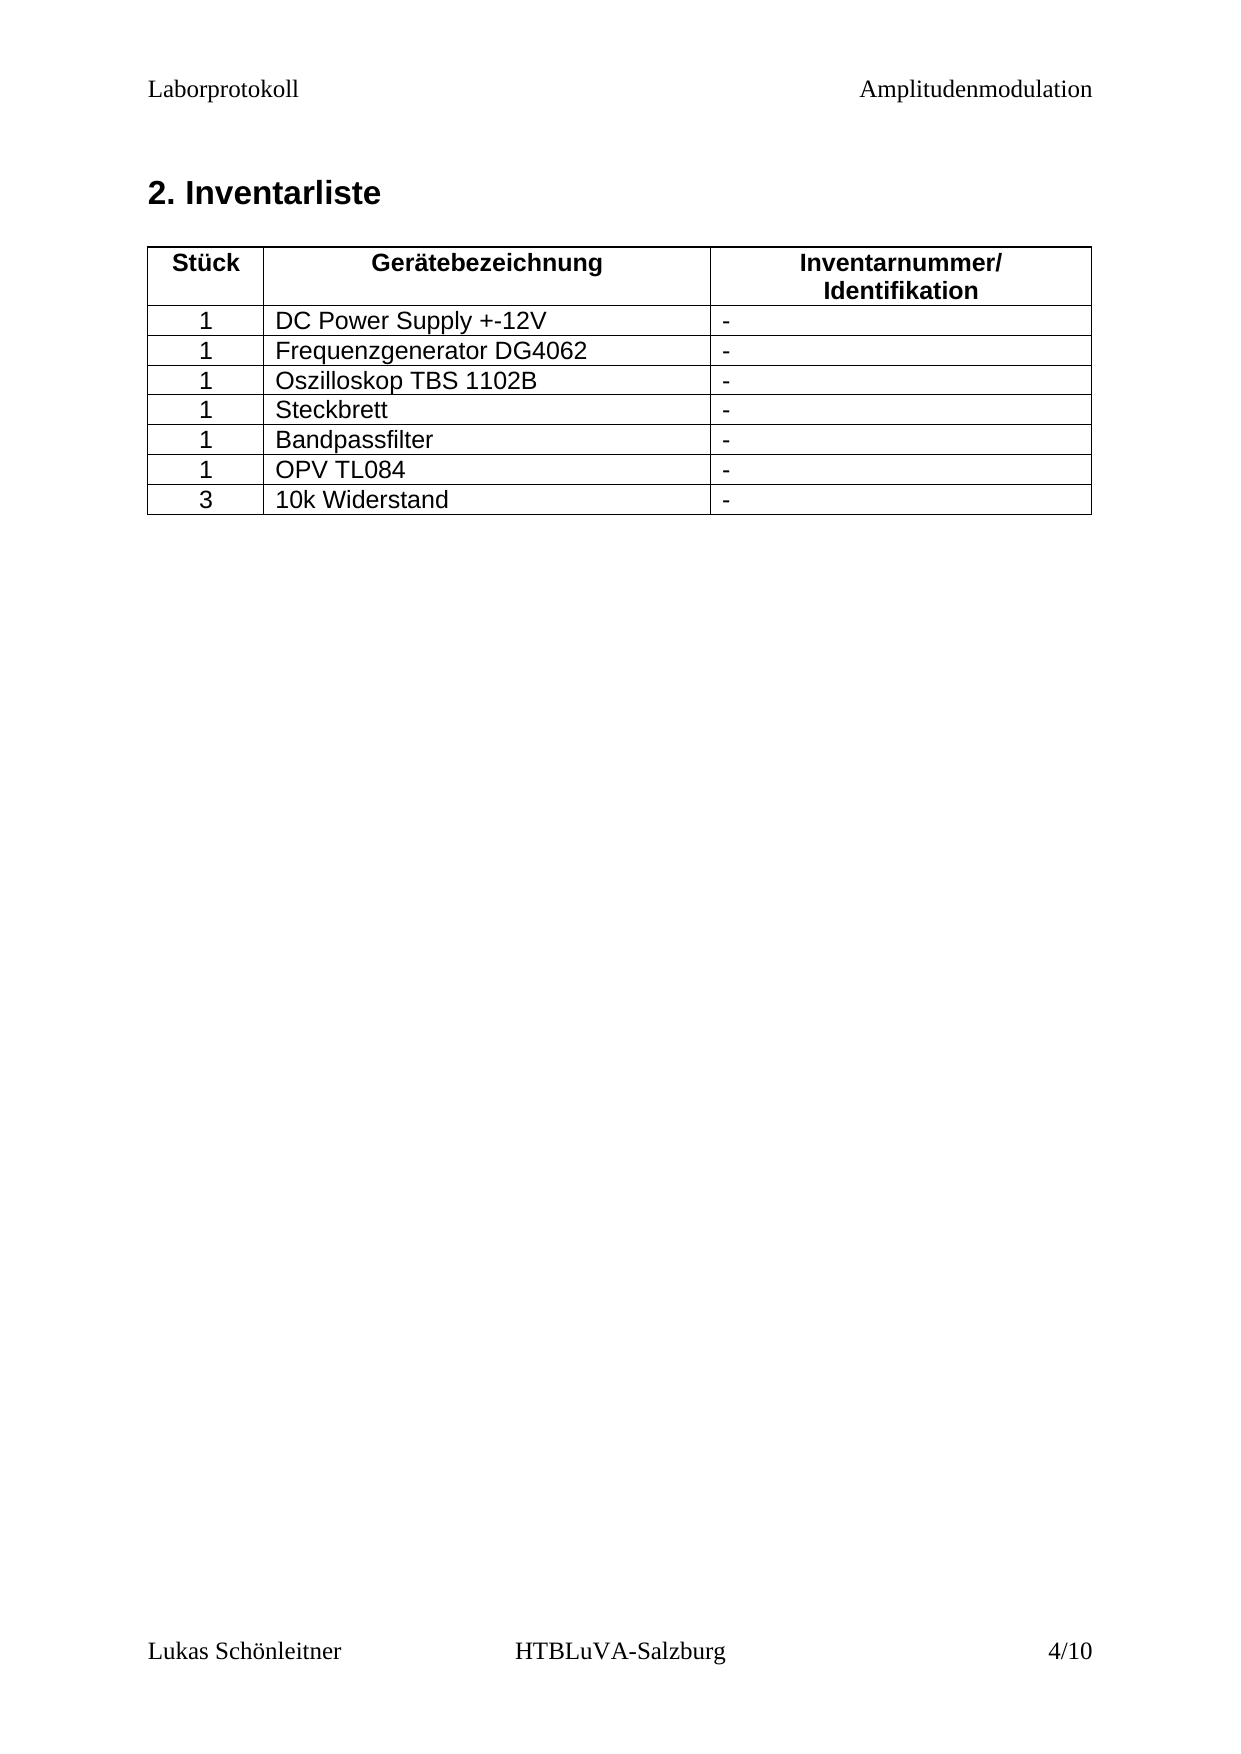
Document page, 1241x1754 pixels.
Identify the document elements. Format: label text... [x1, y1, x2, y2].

table_cell - [711, 455, 1091, 484]
table_cell 1 [148, 455, 263, 484]
table_header Gerätebezeichnung [264, 248, 710, 305]
table_cell 1 [148, 306, 263, 335]
table_cell DC Power Supply +-12V [264, 306, 710, 335]
table_cell - [711, 395, 1091, 424]
table_header Stück [148, 248, 263, 305]
table_cell 10k Widerstand [264, 485, 710, 513]
table_cell 1 [148, 366, 263, 394]
table_cell Frequenzgenerator DG4062 [264, 336, 710, 364]
table_cell 3 [148, 485, 263, 513]
table_cell 1 [148, 395, 263, 424]
table_cell 1 [148, 425, 263, 454]
table_cell OPV TL084 [264, 455, 710, 484]
table_cell - [711, 485, 1091, 513]
table_cell - [711, 366, 1091, 394]
table_header Inventarnummer/Identifikation [711, 248, 1091, 305]
subtitle Inventarliste [148, 173, 1092, 211]
table_cell Bandpassfilter [264, 425, 710, 454]
table_cell Oszilloskop TBS 1102B [264, 366, 710, 394]
table_cell Steckbrett [264, 395, 710, 424]
table_cell 1 [148, 336, 263, 364]
table_cell - [711, 425, 1091, 454]
table_cell - [711, 336, 1091, 364]
table_cell - [711, 306, 1091, 335]
